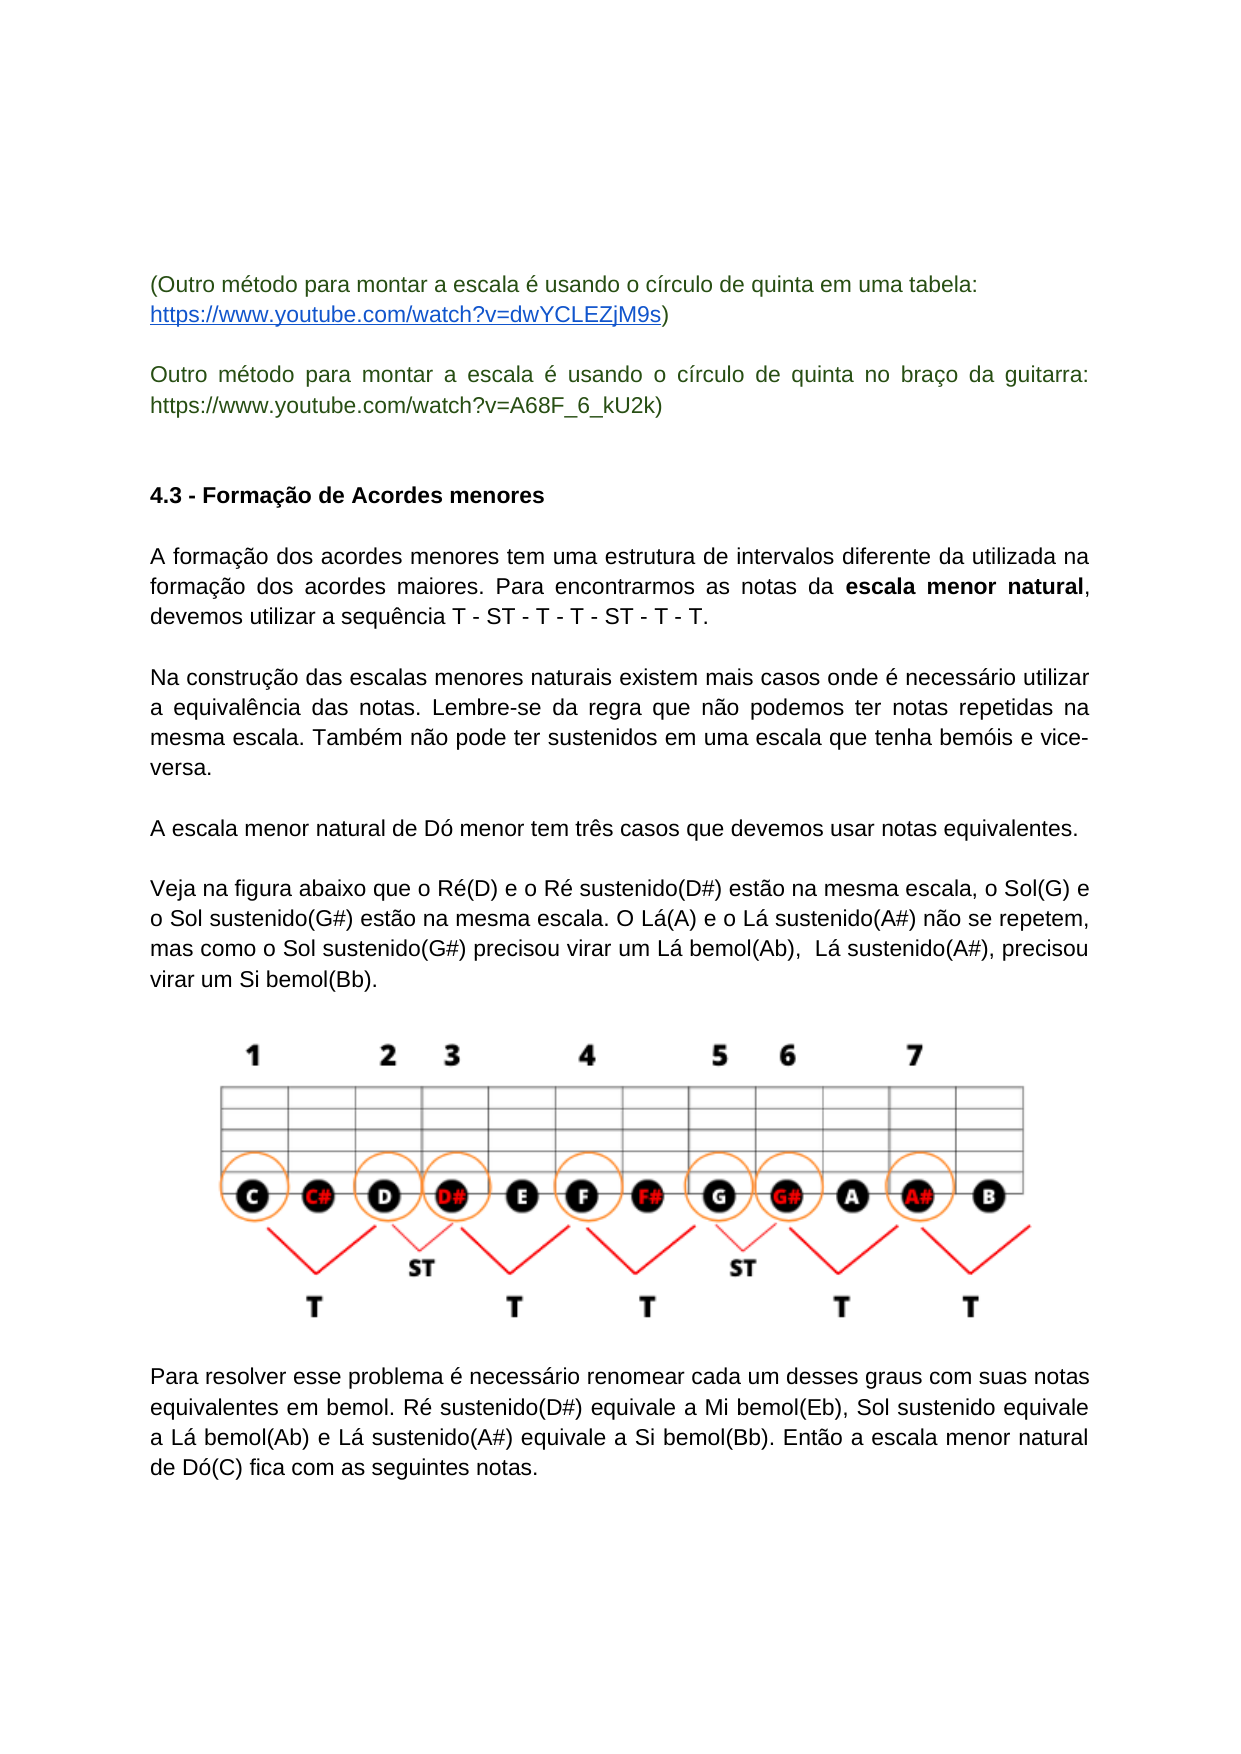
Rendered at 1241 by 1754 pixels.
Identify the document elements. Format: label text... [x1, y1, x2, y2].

text (Outro método para montar a escala é usando o círculo de quinta em uma tabela: [150, 271, 1090, 297]
picture [208, 1026, 1032, 1330]
text Veja na figura abaixo que o Ré(D) e o Ré sustenido(D#) estão na mesma escala, o Sol(G) e o Sol sustenido(G#) estão na mesma escala. O Lá(A) e o Lá sustenido(A#) não se repetem, mas como o Sol sustenido(G#) precisou virar um Lá bemol(Ab), Lá sustenido(A#), precisou virar um Si bemol(Bb). [150, 875, 1090, 992]
text A formação dos acordes menores tem uma estrutura de intervalos diferente da utilizada na formação dos acordes maiores. Para encontrarmos as notas da escala menor natural, devemos utilizar a sequência T - ST - T - T - ST - T - T. [150, 543, 1090, 629]
text Para resolver esse problema é necessário renomear cada um desses graus com suas notas equivalentes em bemol. Ré sustenido(D#) equivale a Mi bemol(Eb), Sol sustenido equivale a Lá bemol(Ab) e Lá sustenido(A#) equivale a Si bemol(Bb). Então a escala menor natural de Dó(C) fica com as seguintes notas. [150, 1363, 1090, 1480]
text Na construção das escalas menores naturais existem mais casos onde é necessário utilizar a equivalência das notas. Lembre-se da regra que não podemos ter notas repetidas na mesma escala. Também não pode ter sustenidos em uma escala que tenha bemóis e vice-versa. [150, 663, 1090, 781]
text https://www.youtube.com/watch?v=dwYCLEZjM9s) [150, 301, 1090, 327]
text A escala menor natural de Dó menor tem três casos que devemos usar notas equivalentes. [150, 814, 1090, 841]
text 4.3 - Formação de Acordes menores [150, 482, 1090, 509]
text Outro método para montar a escala é usando o círculo de quinta no braço da guitarra: https://www.youtube.com/watch?v=A68F_6_kU2k) [150, 361, 1090, 418]
